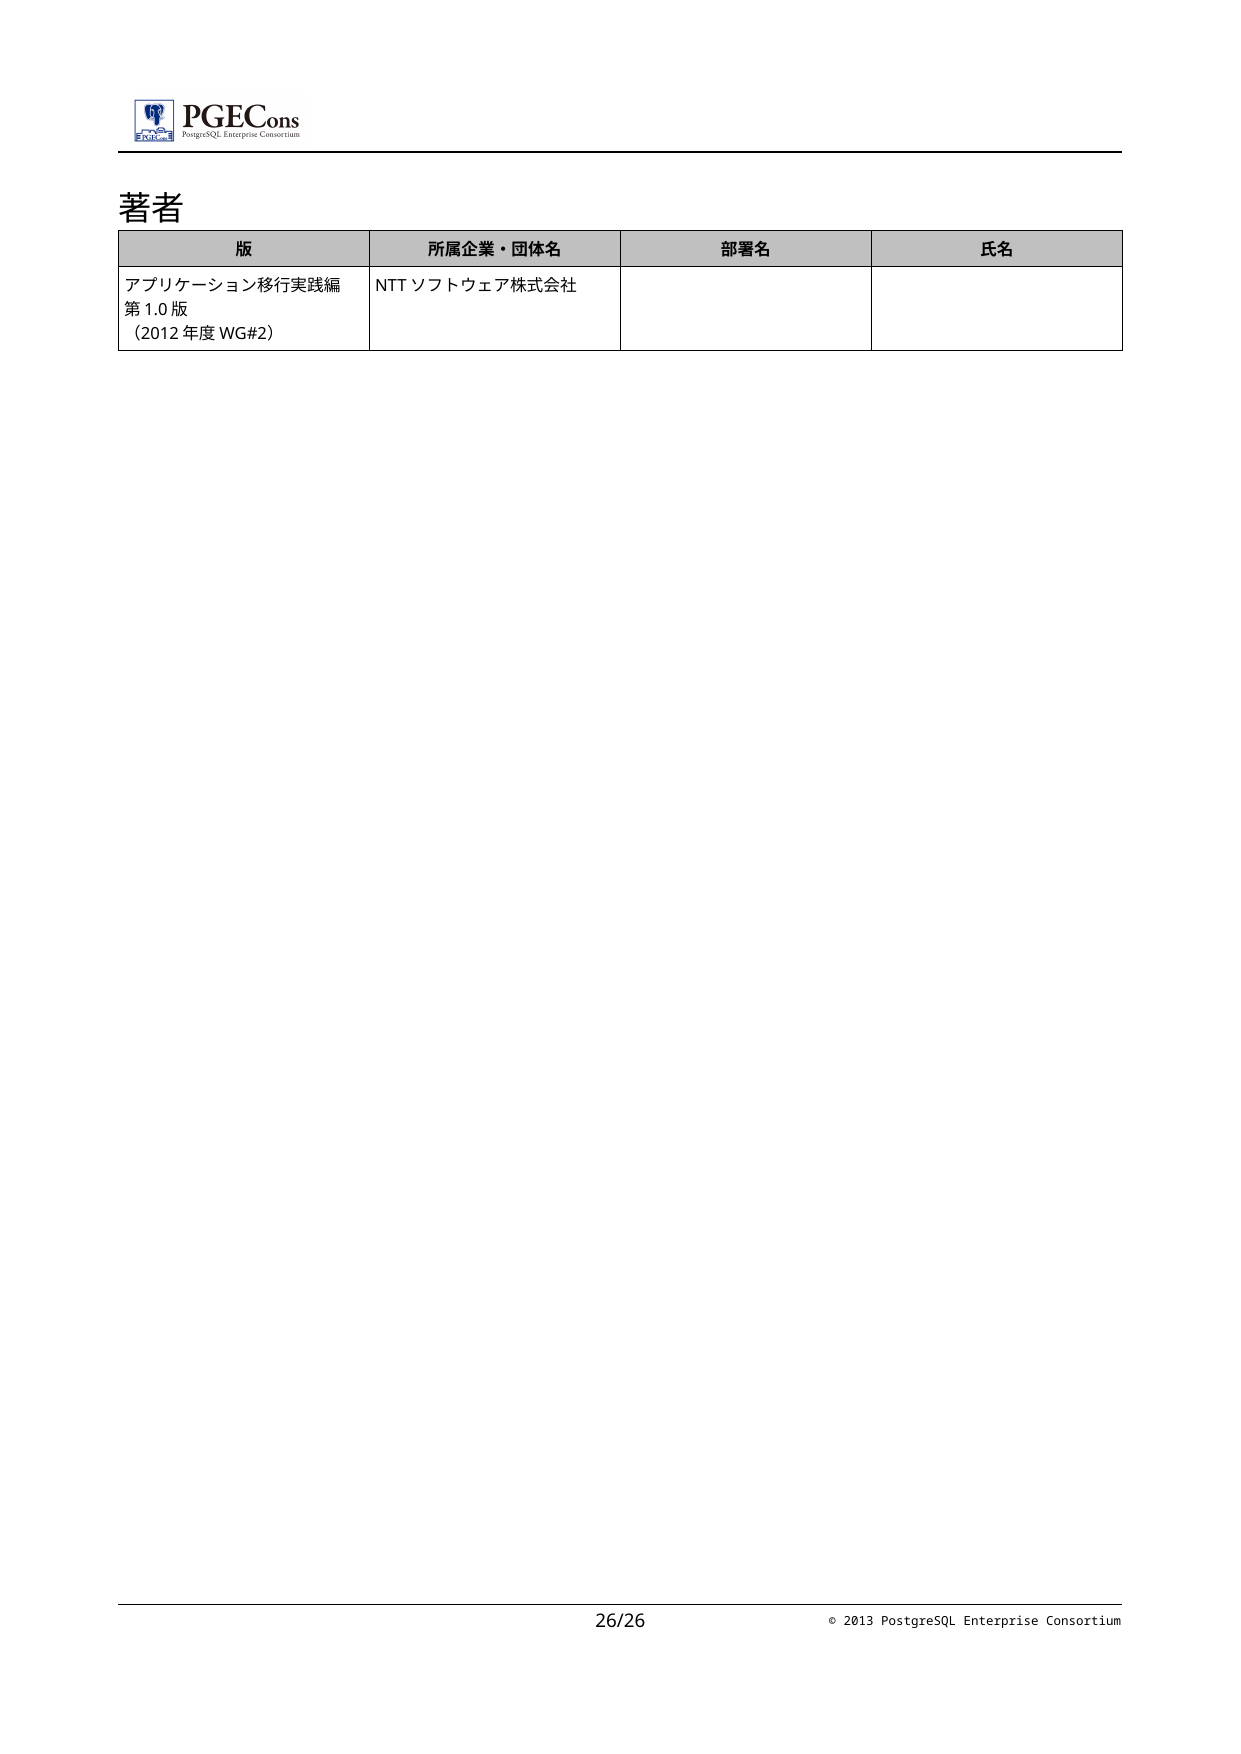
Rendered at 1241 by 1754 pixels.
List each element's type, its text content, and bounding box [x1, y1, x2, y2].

picture [128, 94, 306, 147]
table_header 所属企業・団体名 [370, 231, 620, 266]
text 著者 [118, 182, 1122, 230]
table_cell [621, 267, 871, 350]
table_cell アプリケーション移行実践編 第1.0版 （2012年度 WG#2） [119, 267, 369, 350]
table_header 氏名 [872, 231, 1122, 266]
table_header 版 [119, 231, 369, 266]
table_header 部署名 [621, 231, 871, 266]
table_cell NTTソフトウェア株式会社 [370, 267, 620, 350]
table_cell [872, 267, 1122, 350]
